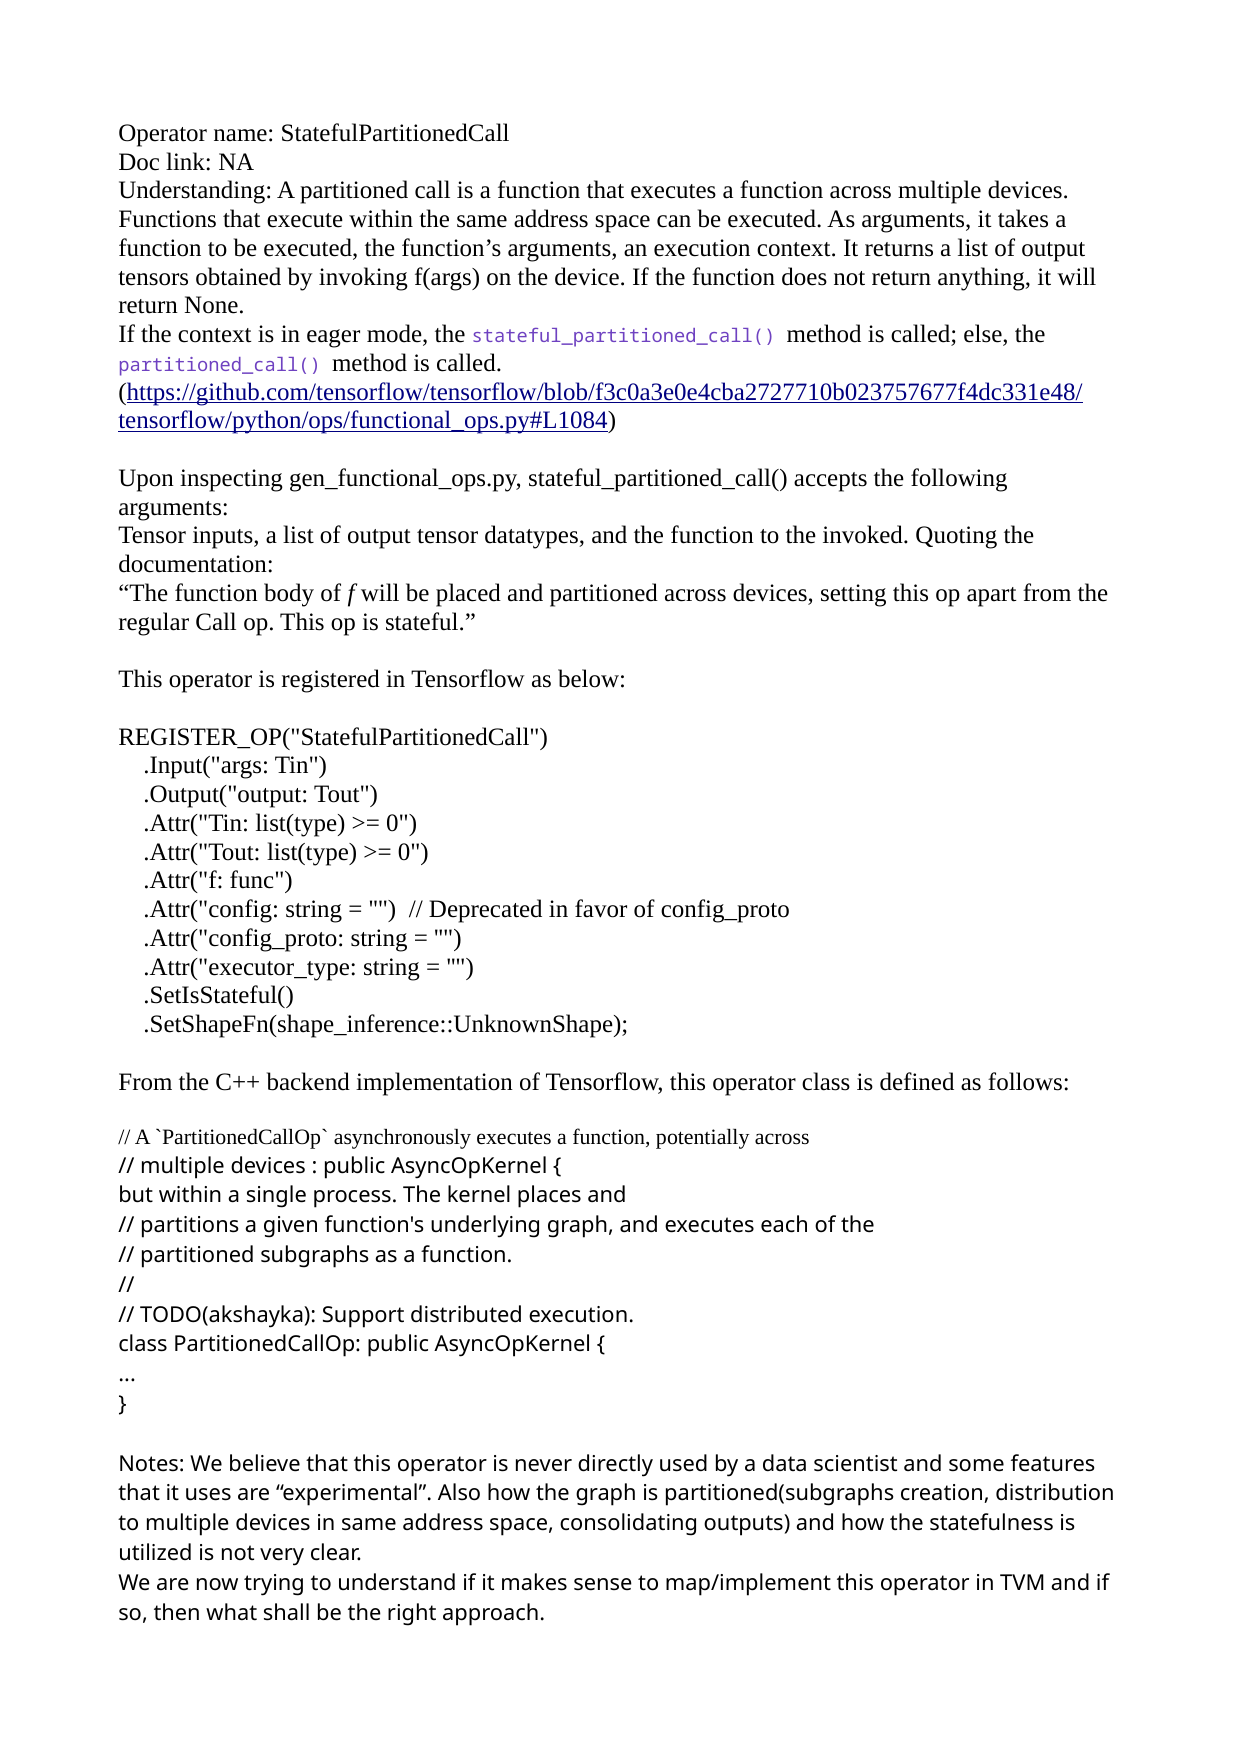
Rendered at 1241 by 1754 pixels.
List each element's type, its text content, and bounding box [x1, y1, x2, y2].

text Doc link: NA [118, 147, 1122, 176]
text Upon inspecting gen_functional_ops.py, stateful_partitioned_call() accepts the following arguments: [118, 463, 1122, 521]
text .Attr("config: string = ''") // Deprecated in favor of config_proto [118, 894, 1122, 923]
text .Attr("config_proto: string = ''") [118, 923, 1122, 952]
text Understanding: A partitioned call is a function that executes a function across multiple devices. Functions that execute within the same address space can be executed. As arguments, it takes a function to be executed, the function’s arguments, an execution context. It returns a list of output tensors obtained by invoking f(args) on the device. If the function does not return anything, it will return None. [118, 176, 1122, 319]
text .Attr("executor_type: string = ''") [118, 952, 1122, 981]
text } [118, 1388, 1122, 1418]
text This operator is registered in Tensorflow as below: [118, 664, 1122, 693]
text .SetIsStateful() [118, 981, 1122, 1009]
text “The function body of f will be placed and partitioned across devices, setting this op apart from the regular Call op. This op is stateful.” [118, 578, 1122, 636]
text Notes: We believe that this operator is never directly used by a data scientist and some features that it uses are “experimental”. Also how the graph is partitioned(subgraphs creation, distribution to multiple devices in same address space, consolidating outputs) and how the statefulness is utilized is not very clear. [118, 1447, 1122, 1567]
text .Attr("f: func") [118, 866, 1122, 894]
text // partitioned subgraphs as a function. [118, 1239, 1122, 1269]
text .Output("output: Tout") [118, 779, 1122, 808]
text .SetShapeFn(shape_inference::UnknownShape); [118, 1009, 1122, 1038]
text .Attr("Tout: list(type) >= 0") [118, 837, 1122, 866]
text // multiple devices : public AsyncOpKernel { [118, 1149, 1122, 1179]
text // partitions a given function's underlying graph, and executes each of the [118, 1209, 1122, 1239]
text From the C++ backend implementation of Tensorflow, this operator class is defined as follows: [118, 1067, 1122, 1096]
text // [118, 1269, 1122, 1298]
text class PartitionedCallOp: public AsyncOpKernel { [118, 1328, 1122, 1358]
text Operator name: StatefulPartitionedCall [118, 118, 1122, 147]
text If the context is in eager mode, the stateful_partitioned_call() method is called; else, the partitioned_call() method is called. (https://github.com/tensorflow/tensorflow/blob/f3c0a3e0e4cba2727710b023757677f4dc331e48/tensorflow/python/ops/functional_ops.py#L1084) [118, 319, 1122, 434]
text but within a single process. The kernel places and [118, 1179, 1122, 1209]
text // TODO(akshayka): Support distributed execution. [118, 1298, 1122, 1328]
text .Attr("Tin: list(type) >= 0") [118, 808, 1122, 837]
text ... [118, 1358, 1122, 1388]
text // A `PartitionedCallOp` asynchronously executes a function, potentially across [118, 1124, 1122, 1149]
text .Input("args: Tin") [118, 751, 1122, 779]
text We are now trying to understand if it makes sense to map/implement this operator in TVM and if so, then what shall be the right approach. [118, 1567, 1122, 1626]
text Tensor inputs, a list of output tensor datatypes, and the function to the invoked. Quoting the documentation: [118, 521, 1122, 578]
text REGISTER_OP("StatefulPartitionedCall") [118, 722, 1122, 751]
